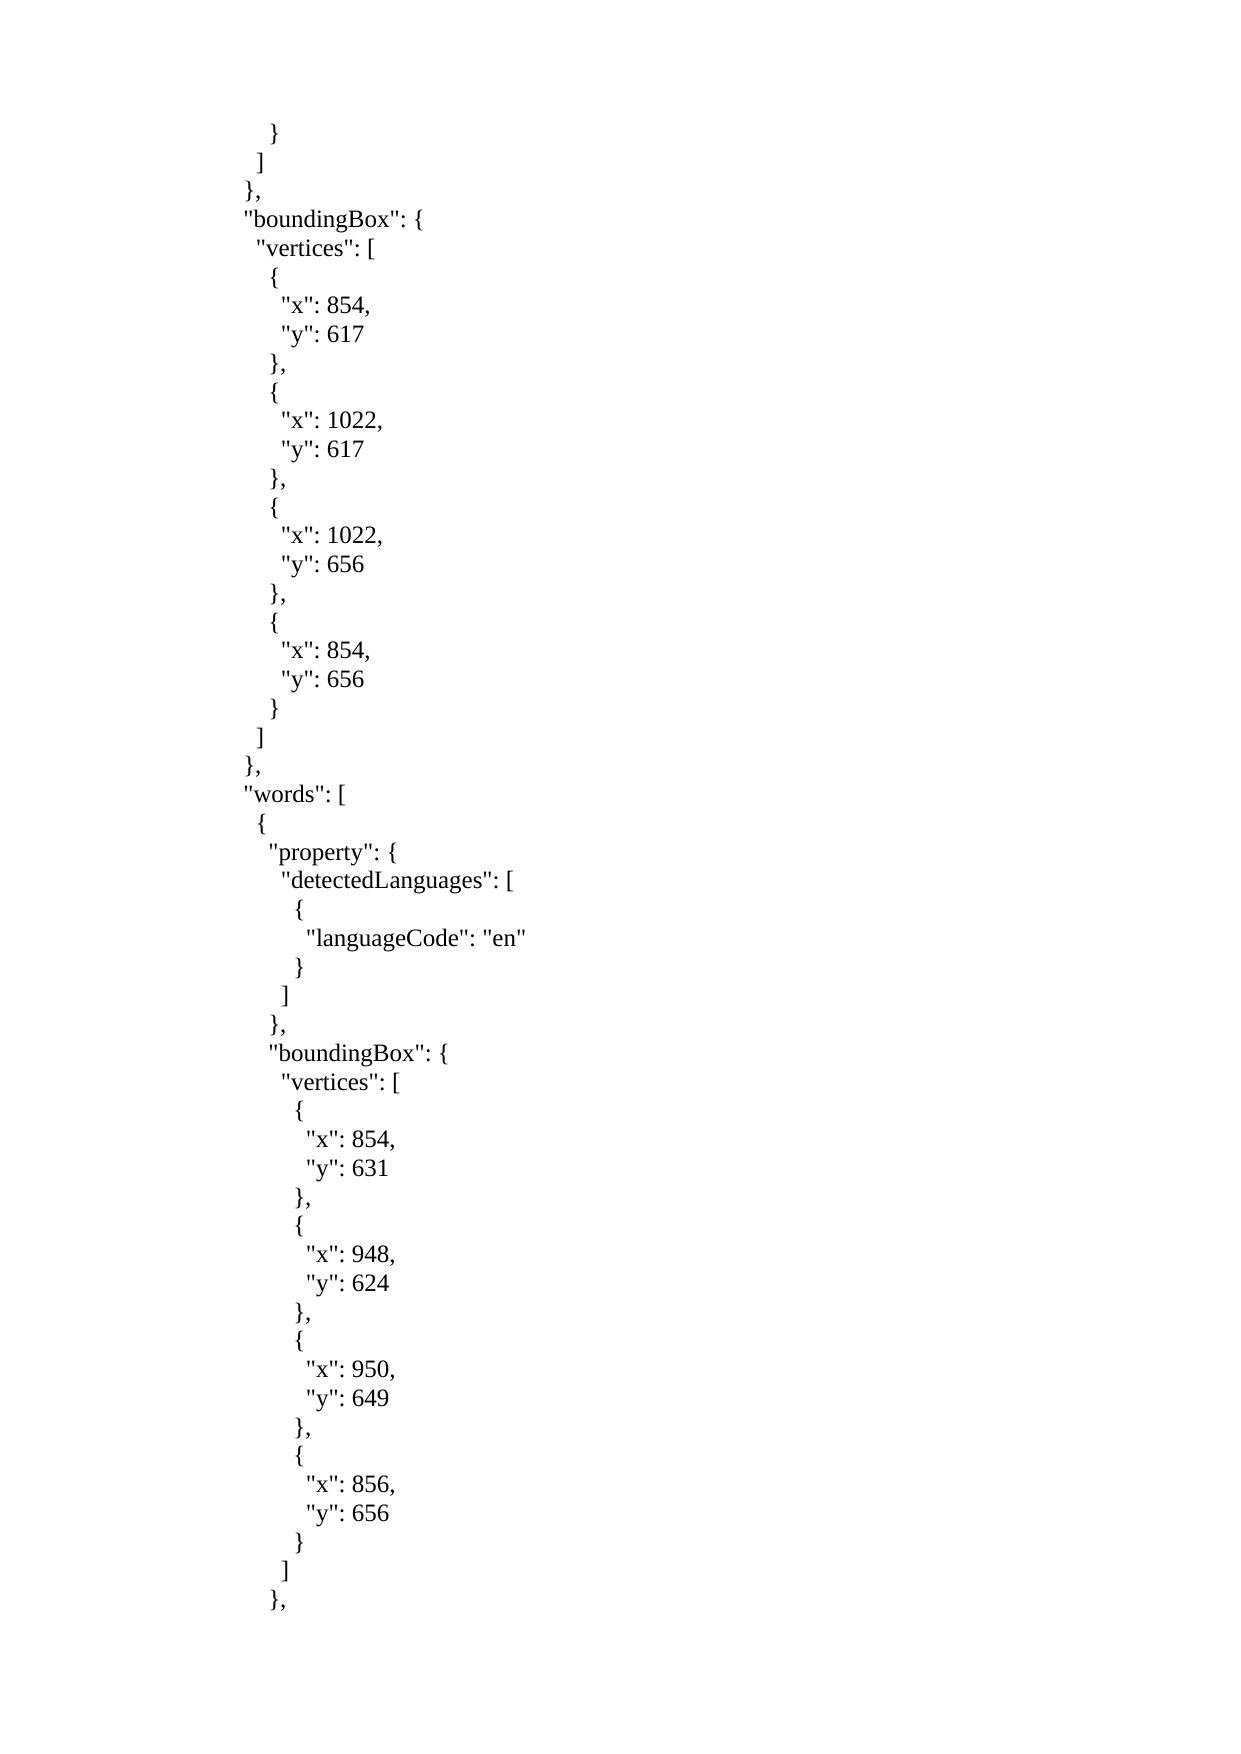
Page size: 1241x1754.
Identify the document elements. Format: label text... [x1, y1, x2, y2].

text { [118, 1326, 1122, 1354]
text { [118, 492, 1122, 521]
text "x": 854, [118, 291, 1122, 319]
text ] [118, 722, 1122, 751]
text "x": 948, [118, 1239, 1122, 1268]
text { [118, 262, 1122, 291]
text }, [118, 578, 1122, 607]
text "x": 950, [118, 1354, 1122, 1383]
text ] [118, 1556, 1122, 1584]
text ] [118, 981, 1122, 1009]
text }, [118, 1297, 1122, 1326]
text "y": 656 [118, 664, 1122, 693]
text }, [118, 1182, 1122, 1211]
text }, [118, 751, 1122, 779]
text }, [118, 1009, 1122, 1038]
text "x": 854, [118, 1124, 1122, 1153]
text "detectedLanguages": [ [118, 866, 1122, 894]
text "y": 617 [118, 319, 1122, 348]
text "boundingBox": { [118, 1038, 1122, 1067]
text "x": 856, [118, 1469, 1122, 1498]
text "y": 649 [118, 1383, 1122, 1412]
text "y": 617 [118, 434, 1122, 463]
text }, [118, 1412, 1122, 1441]
text "y": 656 [118, 549, 1122, 578]
text "y": 624 [118, 1268, 1122, 1297]
text }, [118, 176, 1122, 204]
text }, [118, 348, 1122, 377]
text } [118, 952, 1122, 981]
text { [118, 377, 1122, 406]
text { [118, 808, 1122, 837]
text } [118, 693, 1122, 722]
text "y": 656 [118, 1498, 1122, 1527]
text { [118, 1096, 1122, 1124]
text "x": 1022, [118, 406, 1122, 434]
text { [118, 1211, 1122, 1239]
text } [118, 118, 1122, 147]
text "words": [ [118, 779, 1122, 808]
text }, [118, 1584, 1122, 1613]
text { [118, 1441, 1122, 1469]
text "x": 1022, [118, 521, 1122, 549]
text { [118, 894, 1122, 923]
text "vertices": [ [118, 1067, 1122, 1096]
text "property": { [118, 837, 1122, 866]
text ] [118, 147, 1122, 176]
text "boundingBox": { [118, 204, 1122, 233]
text "y": 631 [118, 1153, 1122, 1182]
text { [118, 607, 1122, 636]
text "vertices": [ [118, 233, 1122, 262]
text } [118, 1527, 1122, 1556]
text "x": 854, [118, 636, 1122, 664]
text "languageCode": "en" [118, 923, 1122, 952]
text }, [118, 463, 1122, 492]
